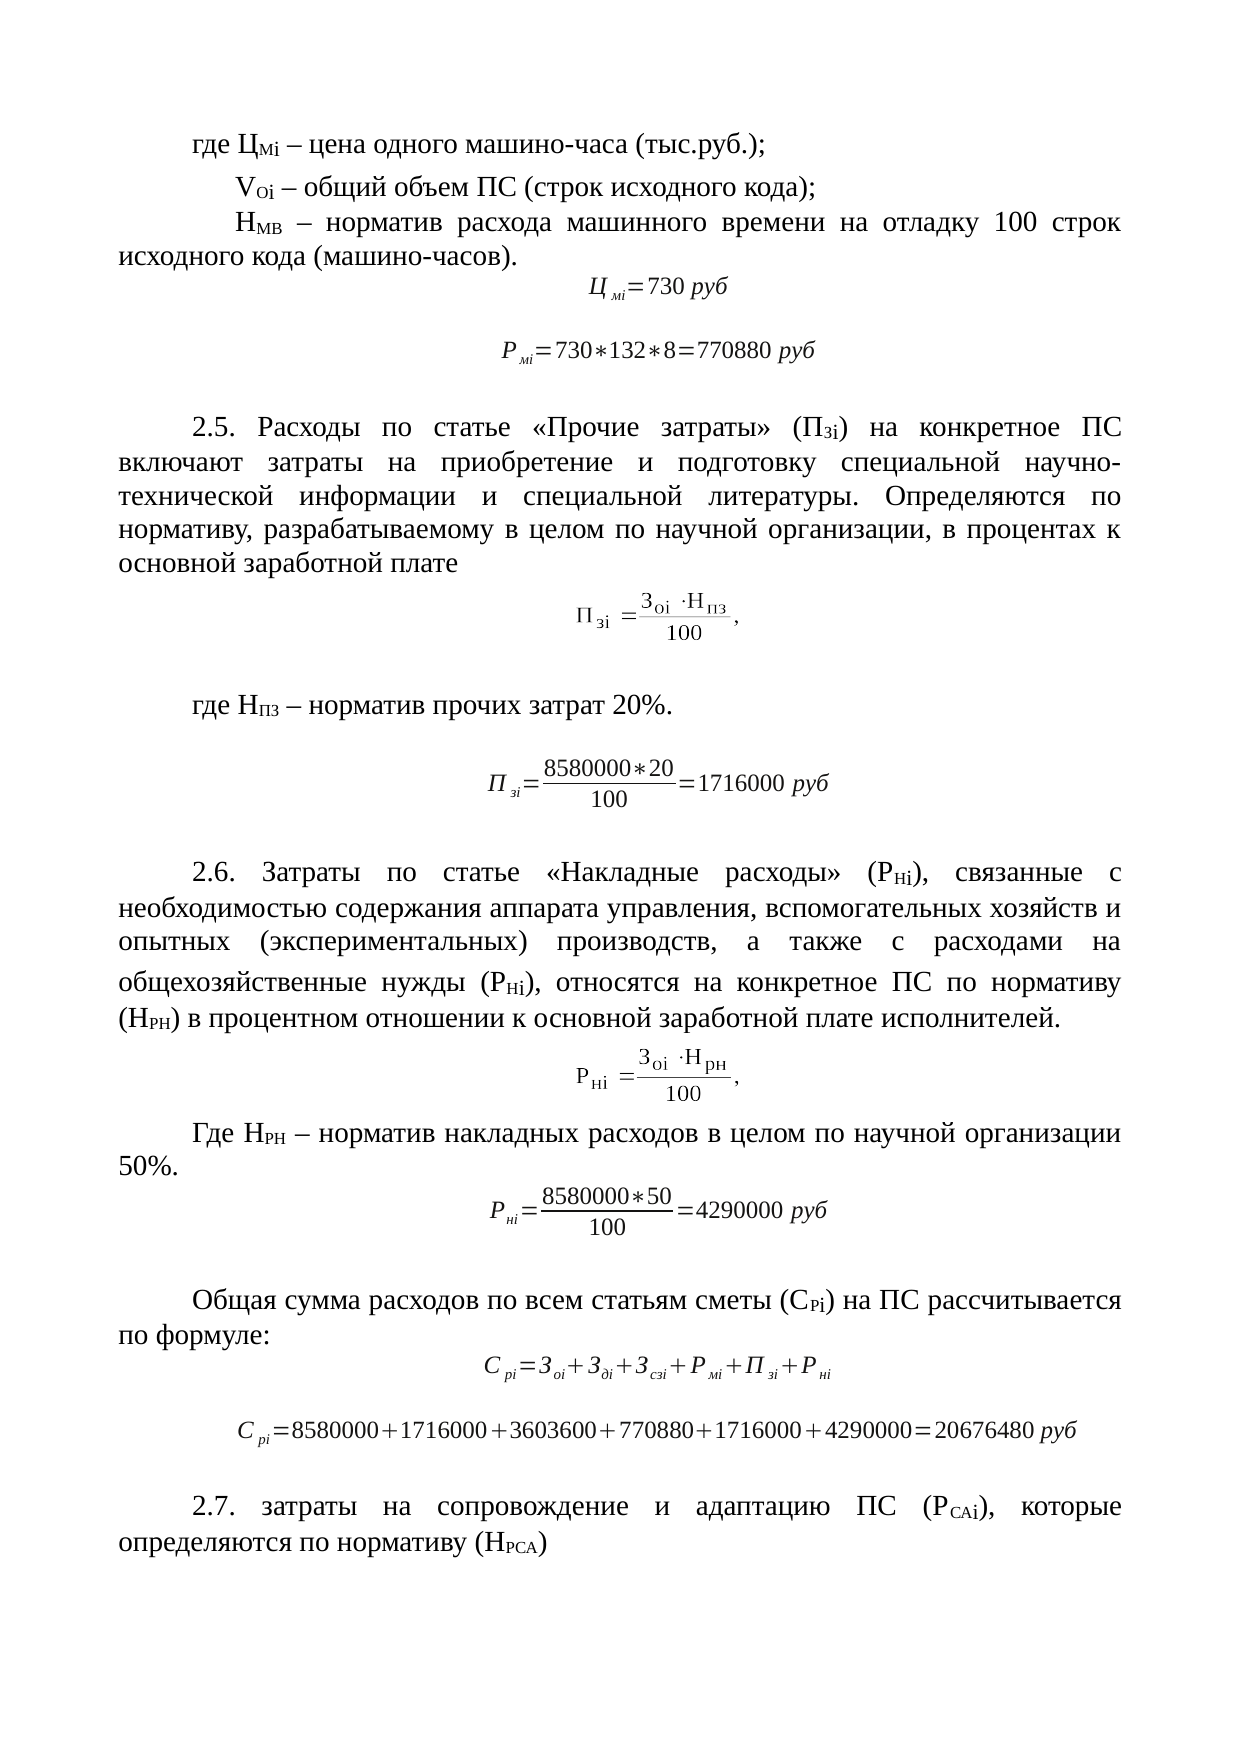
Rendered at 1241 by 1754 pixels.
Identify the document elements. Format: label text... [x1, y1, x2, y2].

text 2.7. затраты на сопровождение и адаптацию ПС (РСАi), которые определяются по нормативу (НРСА) [118, 1481, 1122, 1557]
text где НПЗ – норматив прочих затрат 20%. [118, 687, 1122, 721]
text 2.5. Расходы по статье «Прочие затраты» (ПЗi) на конкретное ПС включают затраты на приобретение и подготовку специальной научно-технической информации и специальной литературы. Определяются по нормативу, разрабатываемому в целом по научной организации, в процентах к основной заработной плате [118, 401, 1122, 578]
text 2.6. Затраты по статье «Накладные расходы» (РНi), связанные с необходимостью содержания аппарата управления, вспомогательных хозяйств и опытных (экспериментальных) производств, а также с расходами на общехозяйственные нужды (РНi), относятся на конкретное ПС по нормативу (НРН) в процентном отношении к основной заработной плате исполнителей. [118, 847, 1122, 1033]
text VОi – общий объем ПС (строк исходного кода); [118, 161, 1122, 204]
text Где НРН – норматив накладных расходов в целом по научной организации 50%. [118, 1115, 1122, 1182]
text где ЦМi – цена одного машино-часа (тыс.руб.); [118, 118, 1122, 161]
text Общая сумма расходов по всем статьям сметы (СРi) на ПС рассчитывается по формуле: [118, 1274, 1122, 1351]
text НМВ – норматив расхода машинного времени на отладку 100 строк исходного кода (машино-часов). [118, 204, 1122, 271]
